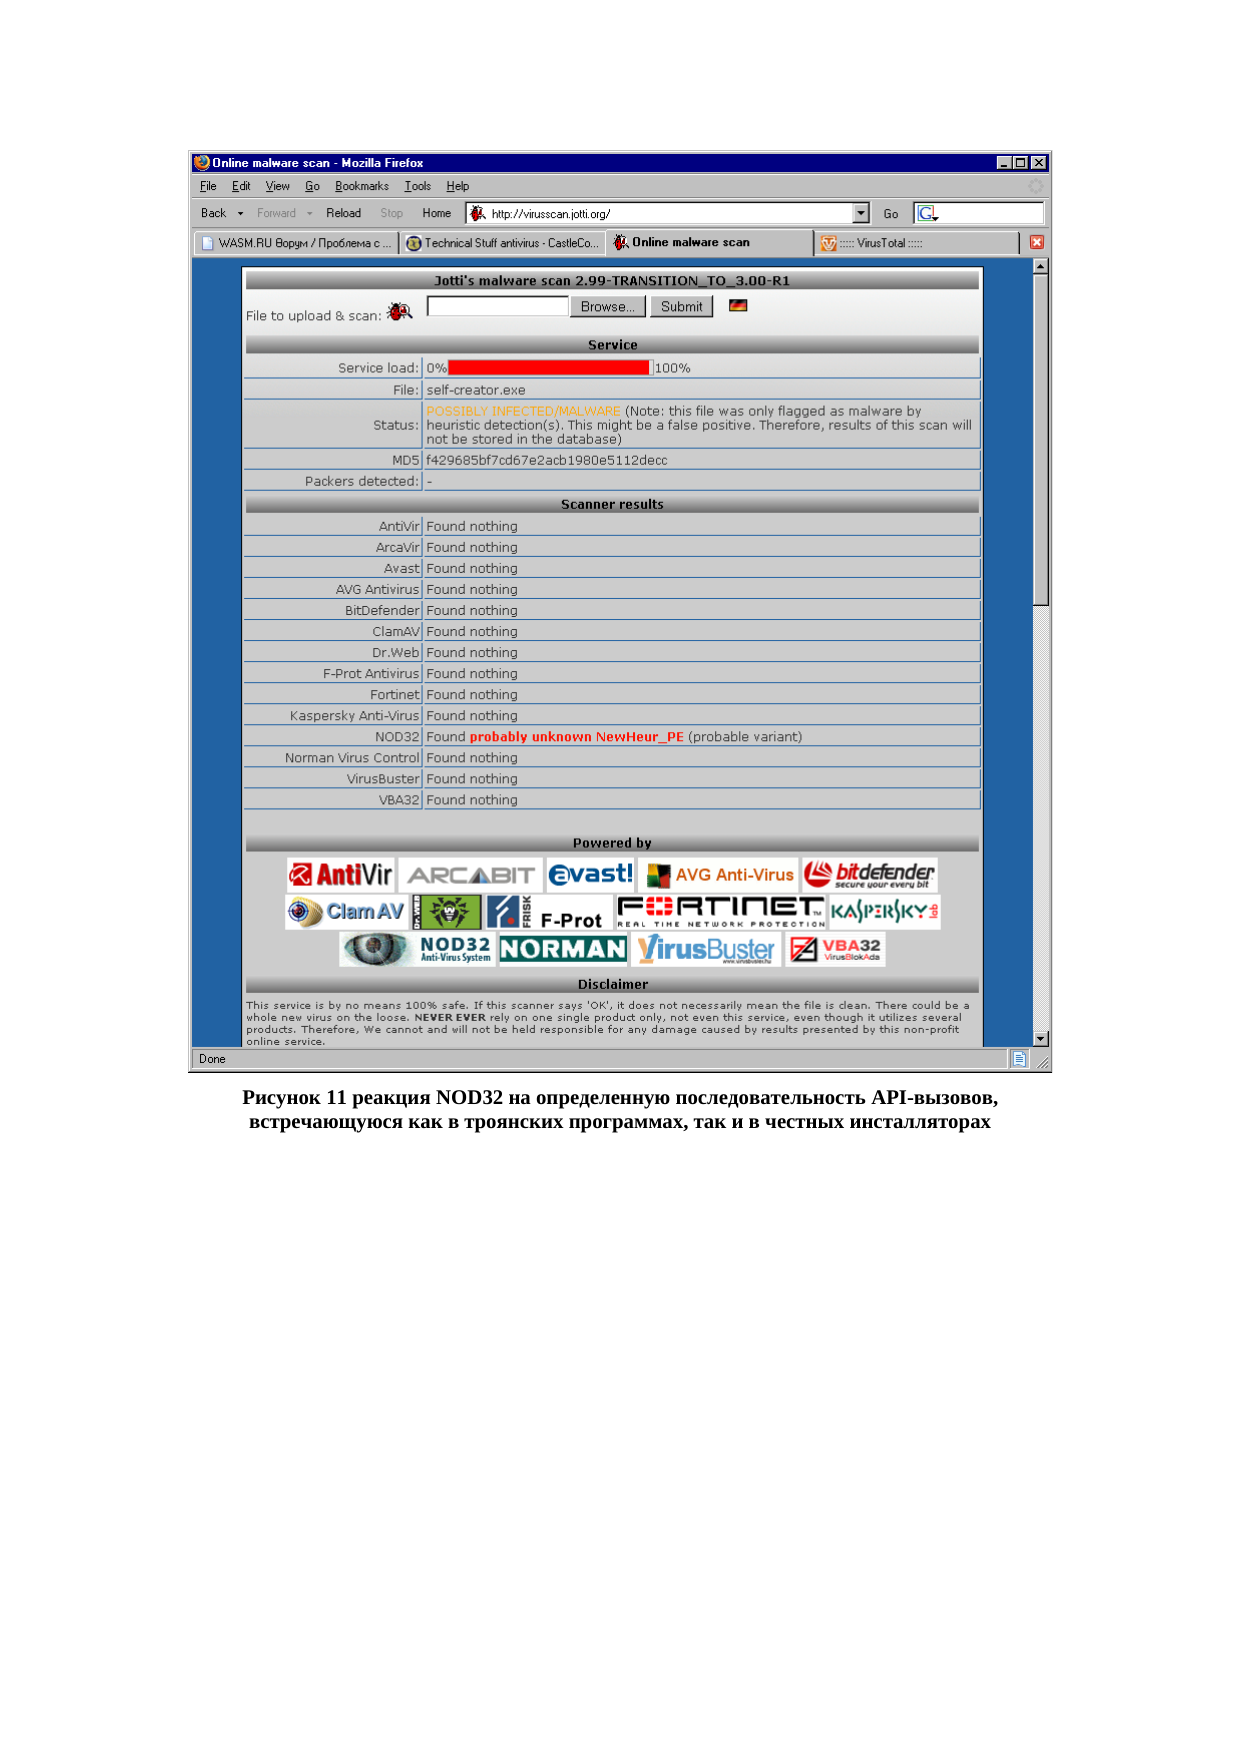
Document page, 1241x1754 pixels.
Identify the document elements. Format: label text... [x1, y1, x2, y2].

picture [188, 150, 1053, 1073]
text Рисунок 11 реакция NOD32 на определенную последовательность API-вызовов, встречающуюся как в троянских программах, так и в честных инсталляторах [187, 1085, 1053, 1133]
